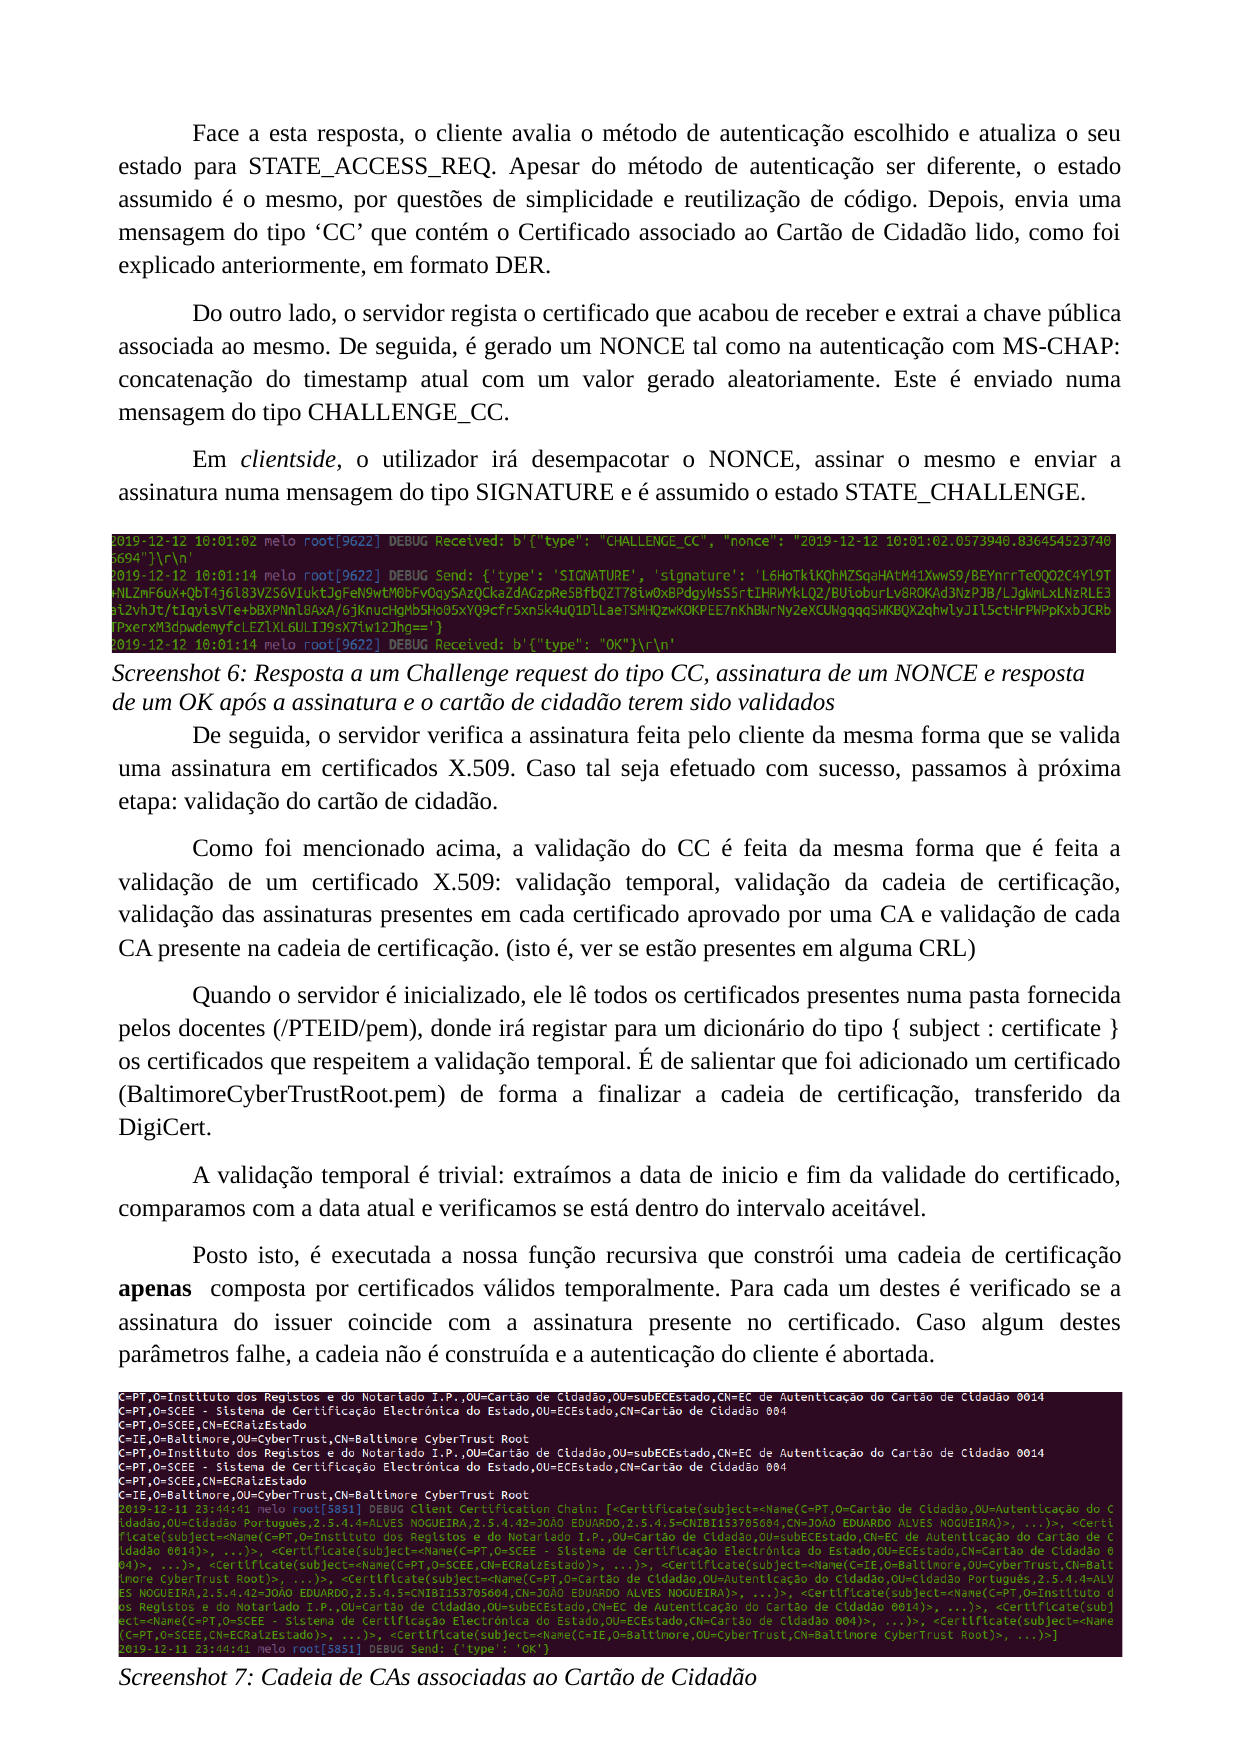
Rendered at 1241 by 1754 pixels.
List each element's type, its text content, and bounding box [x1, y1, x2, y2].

text Quando o servidor é inicializado, ele lê todos os certificados presentes numa pasta fornecida pelos docentes (/PTEID/pem), donde irá registar para um dicionário do tipo { subject : certificate } os certificados que respeitem a validação temporal. É de salientar que foi adicionado um certificado (BaltimoreCyberTrustRoot.pem) de forma a finalizar a cadeia de certificação, transferido da DigiCert. [118, 980, 1122, 1141]
text Como foi mencionado acima, a validação do CC é feita da mesma forma que é feita a validação de um certificado X.509: validação temporal, validação da cadeia de certificação, validação das assinaturas presentes em cada certificado aprovado por uma CA e validação de cada CA presente na cadeia de certificação. (isto é, ver se estão presentes em alguma CRL) [118, 833, 1122, 961]
text A validação temporal é trivial: extraímos a data de inicio e fim da validade do certificado, comparamos com a data atual e verificamos se está dentro do intervalo aceitável. [118, 1160, 1122, 1222]
picture [111, 534, 1116, 653]
text [118, 1380, 1122, 1392]
picture [118, 1392, 1123, 1657]
text Screenshot 7: Cadeia de CAs associadas ao Cartão de Cidadão [118, 1657, 1122, 1690]
text De seguida, o servidor verifica a assinatura feita pelo cliente da mesma forma que se valida uma assinatura em certificados X.509. Caso tal seja efetuado com sucesso, passamos à próxima etapa: validação do cartão de cidadão. [112, 522, 1122, 815]
text Em clientside, o utilizador irá desempacotar o NONCE, assinar o mesmo e enviar a assinatura numa mensagem do tipo SIGNATURE e é assumido o estado STATE_CHALLENGE. [118, 444, 1122, 506]
text Posto isto, é executada a nossa função recursiva que constrói uma cadeia de certificação apenas composta por certificados válidos temporalmente. Para cada um destes é verificado se a assinatura do issuer coincide com a assinatura presente no certificado. Caso algum destes parâmetros falhe, a cadeia não é construída e a autenticação do cliente é abortada. [118, 1241, 1122, 1368]
text Face a esta resposta, o cliente avalia o método de autenticação escolhido e atualiza o seu estado para STATE_ACCESS_REQ. Apesar do método de autenticação ser diferente, o estado assumido é o mesmo, por questões de simplicidade e reutilização de código. Depois, envia uma mensagem do tipo ‘CC’ que contém o Certificado associado ao Cartão de Cidadão lido, como foi explicado anteriormente, em formato DER. [118, 118, 1122, 279]
text Do outro lado, o servidor regista o certificado que acabou de receber e extrai a chave pública associada ao mesmo. De seguida, é gerado um NONCE tal como na autenticação com MS-CHAP: concatenação do timestamp atual com um valor gerado aleatoriamente. Este é enviado numa mensagem do tipo CHALLENGE_CC. [118, 298, 1122, 426]
text Screenshot 6: Resposta a um Challenge request do tipo CC, assinatura de um NONCE e resposta de um OK após a assinatura e o cartão de cidadão terem sido validados [112, 653, 1116, 716]
